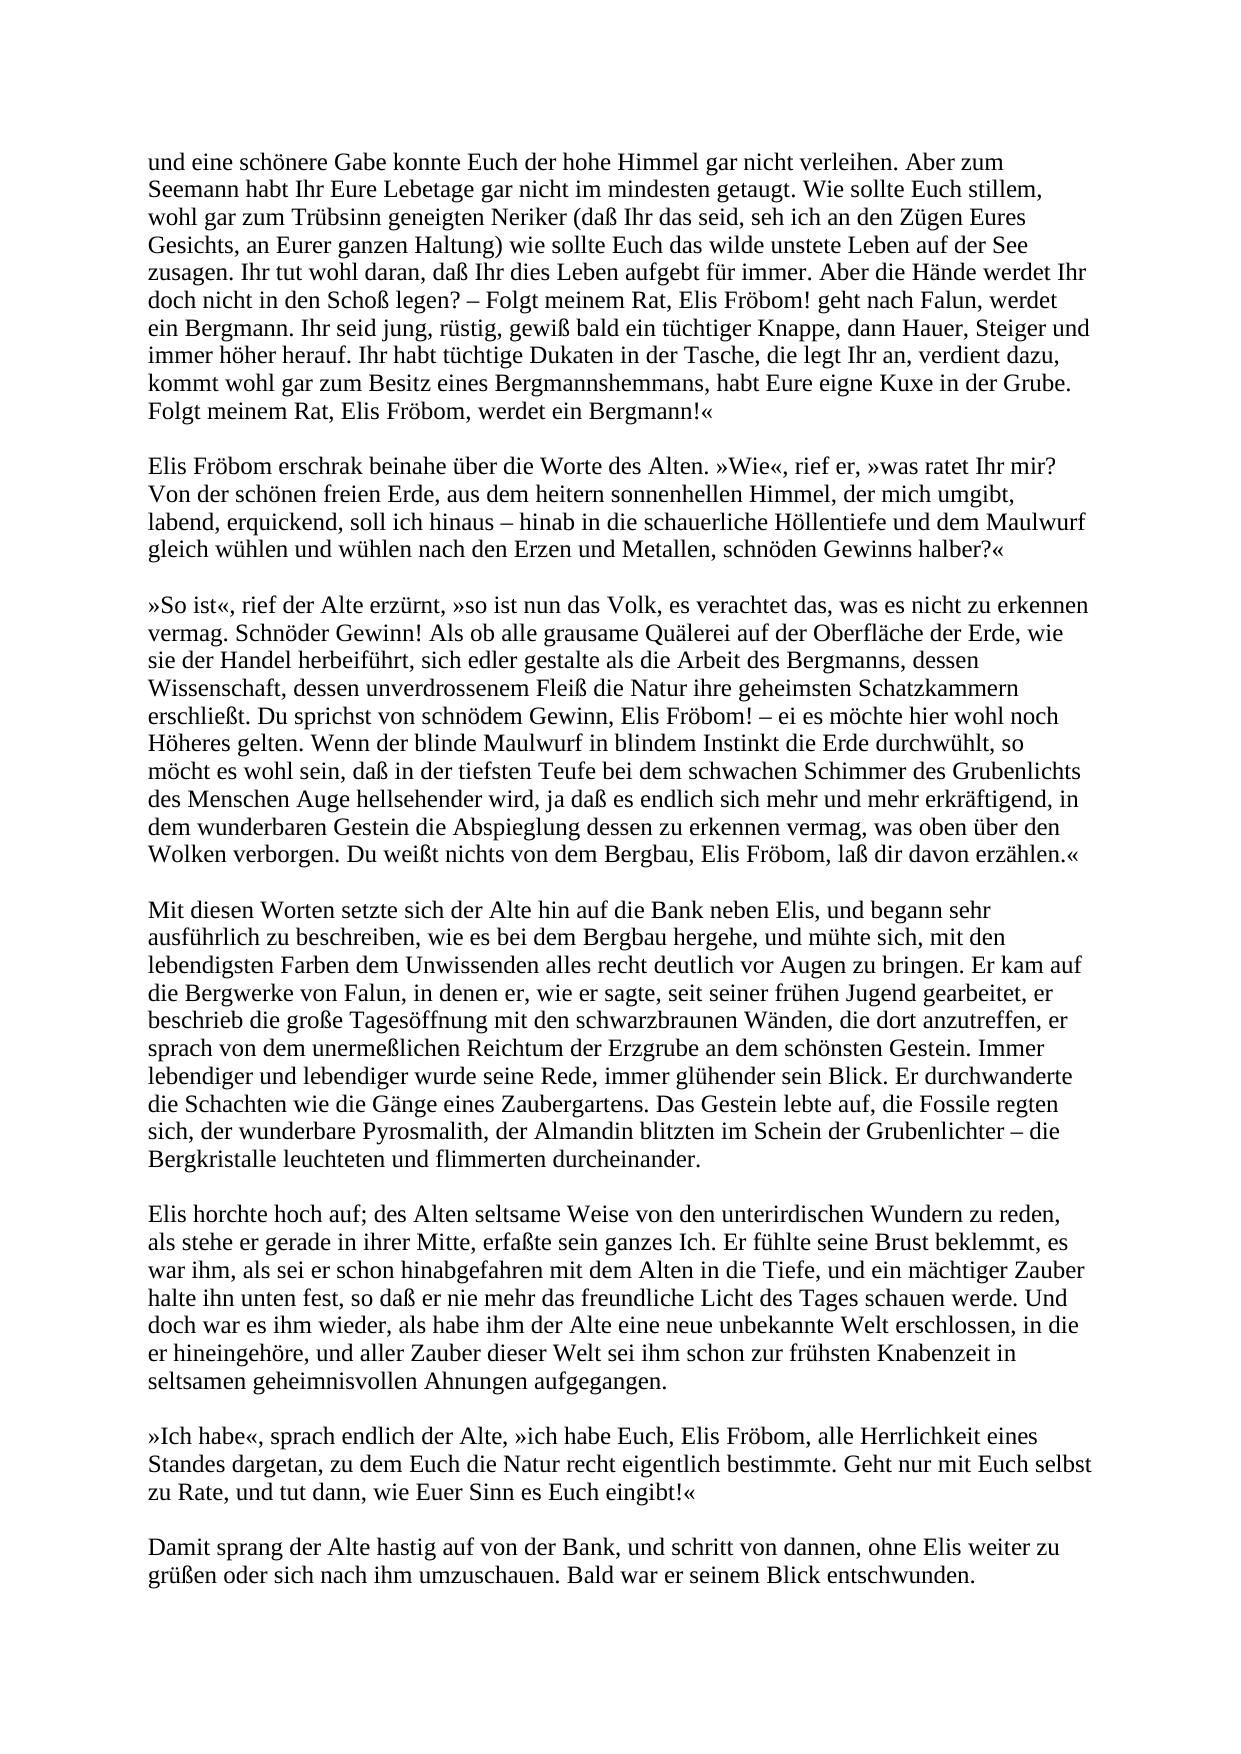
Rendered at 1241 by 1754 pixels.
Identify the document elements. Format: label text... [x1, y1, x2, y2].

text Mit diesen Worten setzte sich der Alte hin auf die Bank neben Elis, und begann sehr ausführlich zu beschreiben, wie es bei dem Bergbau hergehe, und mühte sich, mit den lebendigsten Farben dem Unwissenden alles recht deutlich vor Augen zu bringen. Er kam auf die Bergwerke von Falun, in denen er, wie er sagte, seit seiner frühen Jugend gearbeitet, er beschrieb die große Tagesöffnung mit den schwarzbraunen Wänden, die dort anzutreffen, er sprach von dem unermeßlichen Reichtum der Erzgrube an dem schönsten Gestein. Immer lebendiger und lebendiger wurde seine Rede, immer glühender sein Blick. Er durchwanderte die Schachten wie die Gänge eines Zaubergartens. Das Gestein lebte auf, die Fossile regten sich, der wunderbare Pyrosmalith, der Almandin blitzten im Schein der Grubenlichter – die Bergkristalle leuchteten und flimmerten durcheinander. [148, 896, 1092, 1173]
text und eine schönere Gabe konnte Euch der hohe Himmel gar nicht verleihen. Aber zum Seemann habt Ihr Eure Lebetage gar nicht im mindesten getaugt. Wie sollte Euch stillem, wohl gar zum Trübsinn geneigten Neriker (daß Ihr das seid, seh ich an den Zügen Eures Gesichts, an Eurer ganzen Haltung) wie sollte Euch das wilde unstete Leben auf der See zusagen. Ihr tut wohl daran, daß Ihr dies Leben aufgebt für immer. Aber die Hände werdet Ihr doch nicht in den Schoß legen? – Folgt meinem Rat, Elis Fröbom! geht nach Falun, werdet ein Bergmann. Ihr seid jung, rüstig, gewiß bald ein tüchtiger Knappe, dann Hauer, Steiger und immer höher herauf. Ihr habt tüchtige Dukaten in der Tasche, die legt Ihr an, verdient dazu, kommt wohl gar zum Besitz eines Bergmannshemmans, habt Eure eigne Kuxe in der Grube. Folgt meinem Rat, Elis Fröbom, werdet ein Bergmann!« [148, 148, 1092, 425]
text Damit sprang der Alte hastig auf von der Bank, und schritt von dannen, ohne Elis weiter zu grüßen oder sich nach ihm umzuschauen. Bald war er seinem Blick entschwunden. [148, 1533, 1092, 1588]
text »Ich habe«, sprach endlich der Alte, »ich habe Euch, Elis Fröbom, alle Herrlichkeit eines Standes dargetan, zu dem Euch die Natur recht eigentlich bestimmte. Geht nur mit Euch selbst zu Rate, und tut dann, wie Euer Sinn es Euch eingibt!« [148, 1422, 1092, 1505]
text Elis Fröbom erschrak beinahe über die Worte des Alten. »Wie«, rief er, »was ratet Ihr mir? Von der schönen freien Erde, aus dem heitern sonnenhellen Himmel, der mich umgibt, labend, erquickend, soll ich hinaus – hinab in die schauerliche Höllentiefe und dem Maulwurf gleich wühlen und wühlen nach den Erzen und Metallen, schnöden Gewinns halber?« [148, 452, 1092, 563]
text »So ist«, rief der Alte erzürnt, »so ist nun das Volk, es verachtet das, was es nicht zu erkennen vermag. Schnöder Gewinn! Als ob alle grausame Quälerei auf der Oberfläche der Erde, wie sie der Handel herbeiführt, sich edler gestalte als die Arbeit des Bergmanns, dessen Wissenschaft, dessen unverdrossenem Fleiß die Natur ihre geheimsten Schatzkammern erschließt. Du sprichst von schnödem Gewinn, Elis Fröbom! – ei es möchte hier wohl noch Höheres gelten. Wenn der blinde Maulwurf in blindem Instinkt die Erde durchwühlt, so möcht es wohl sein, daß in der tiefsten Teufe bei dem schwachen Schimmer des Grubenlichts des Menschen Auge hellsehender wird, ja daß es endlich sich mehr und mehr erkräftigend, in dem wunderbaren Gestein die Abspieglung dessen zu erkennen vermag, was oben über den Wolken verborgen. Du weißt nichts von dem Bergbau, Elis Fröbom, laß dir davon erzählen.« [148, 591, 1092, 868]
text Elis horchte hoch auf; des Alten seltsame Weise von den unterirdischen Wundern zu reden, als stehe er gerade in ihrer Mitte, erfaßte sein ganzes Ich. Er fühlte seine Brust beklemmt, es war ihm, als sei er schon hinabgefahren mit dem Alten in die Tiefe, und ein mächtiger Zauber halte ihn unten fest, so daß er nie mehr das freundliche Licht des Tages schauen werde. Und doch war es ihm wieder, als habe ihm der Alte eine neue unbekannte Welt erschlossen, in die er hineingehöre, und aller Zauber dieser Welt sei ihm schon zur frühsten Knabenzeit in seltsamen geheimnisvollen Ahnungen aufgegangen. [148, 1201, 1092, 1394]
